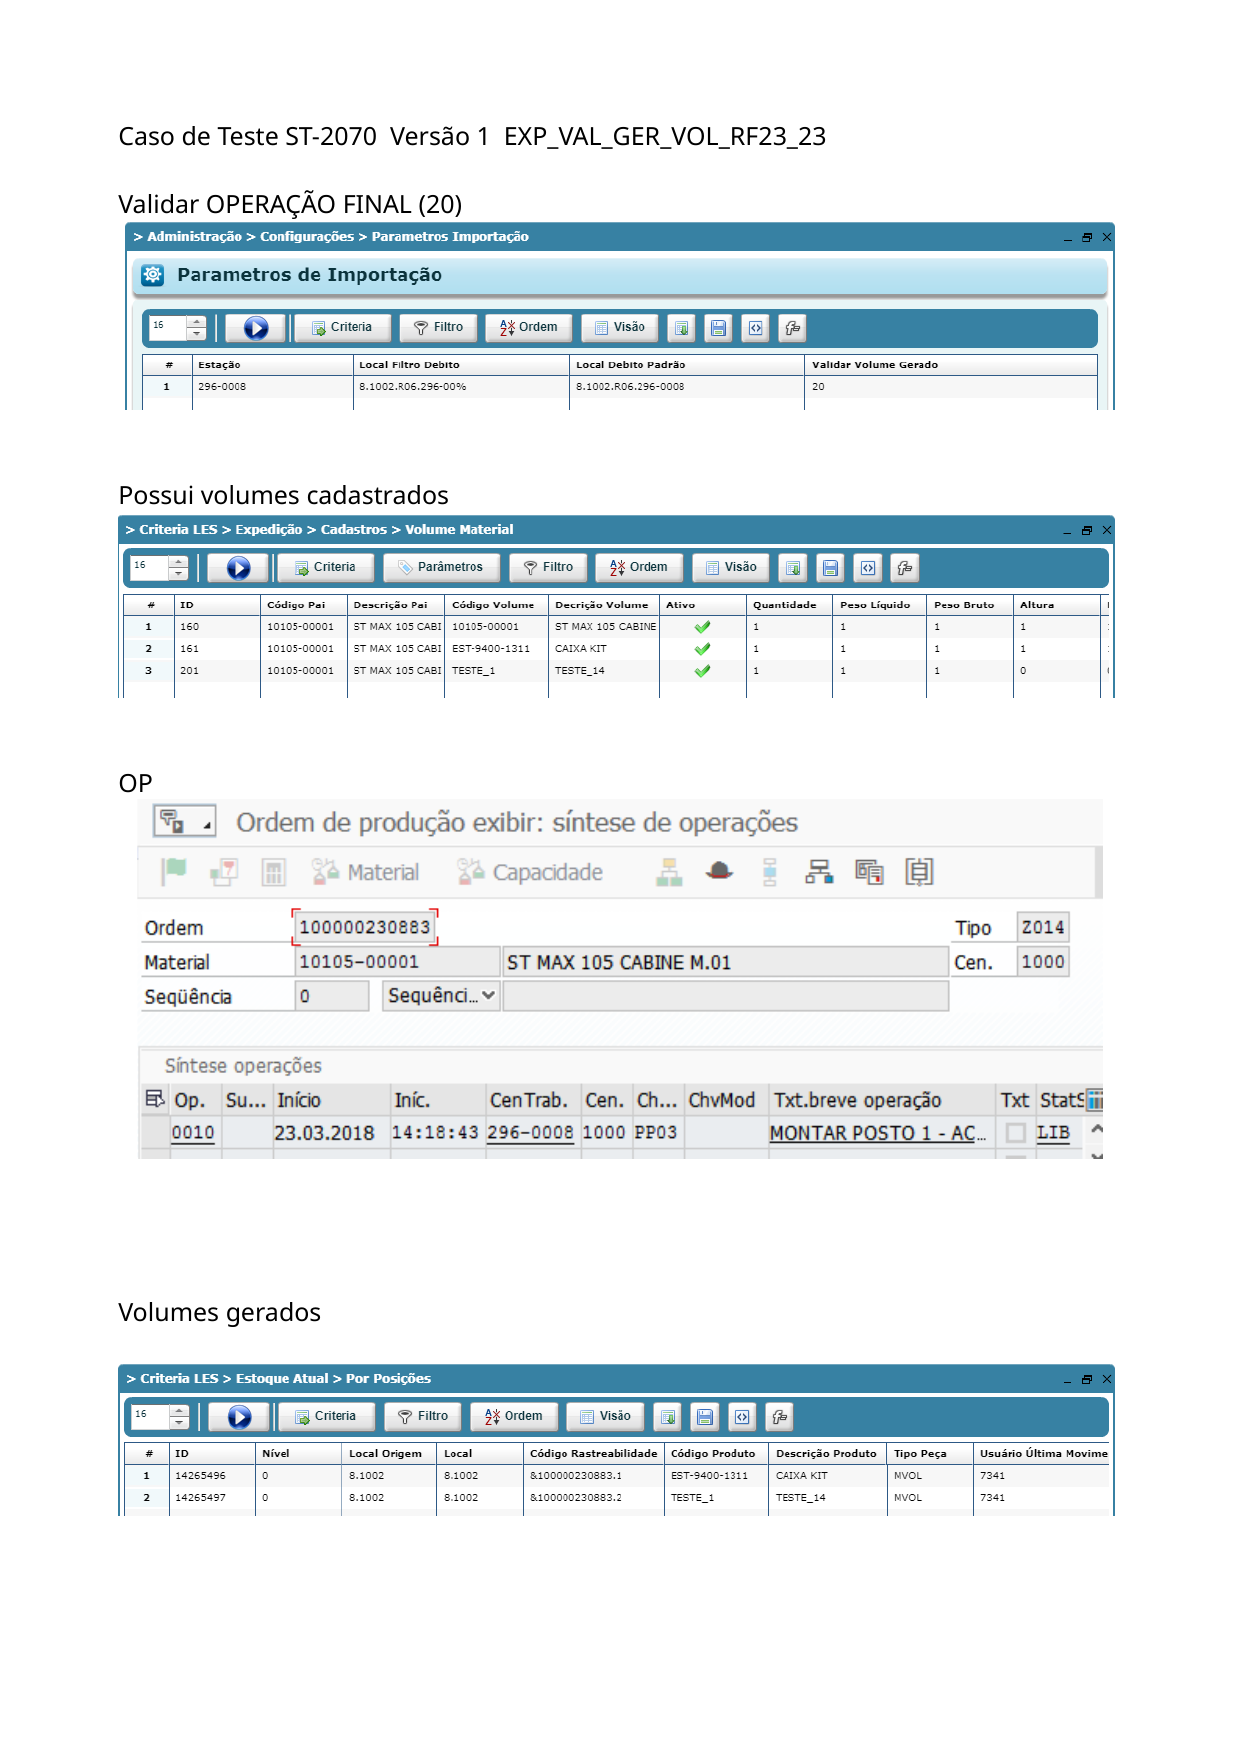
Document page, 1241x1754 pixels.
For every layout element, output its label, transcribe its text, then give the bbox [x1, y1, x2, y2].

text Volumes gerados [118, 1295, 1122, 1329]
picture [118, 220, 1123, 410]
picture [118, 511, 1123, 698]
text Validar OPERAÇÃO FINAL (20) [118, 186, 1122, 220]
text Caso de Teste ST-2070 Versão 1 EXP_VAL_GER_VOL_RF23_23 [118, 118, 1122, 152]
text OP [118, 765, 1122, 799]
picture [118, 1363, 1123, 1516]
text Possui volumes cadastrados [118, 477, 1122, 511]
picture [137, 799, 1103, 1159]
